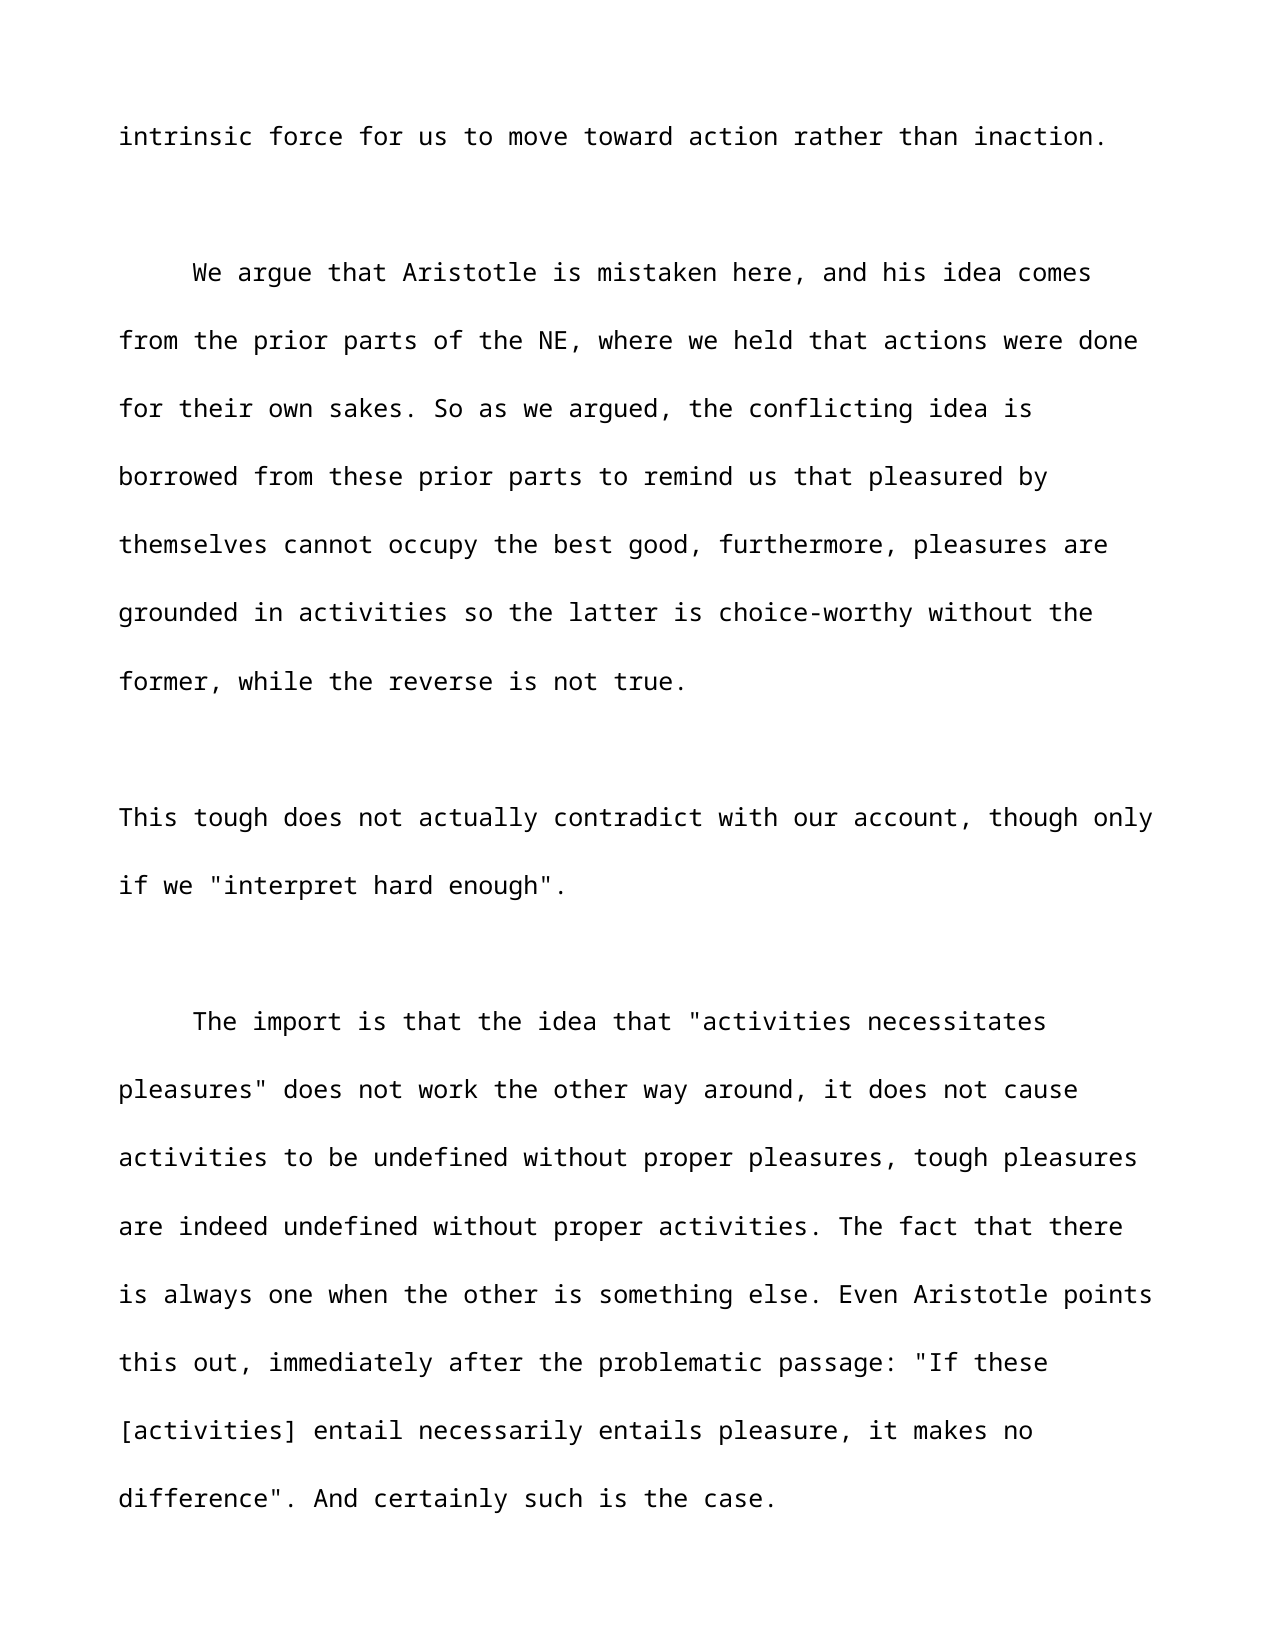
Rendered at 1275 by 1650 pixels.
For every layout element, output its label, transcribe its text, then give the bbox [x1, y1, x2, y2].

text This tough does not actually contradict with our account, though only if we "interpret hard enough". [118, 799, 1157, 902]
text intrinsic force for us to move toward action rather than inaction. [118, 118, 1157, 152]
text The import is that the idea that "activities necessitates pleasures" does not work the other way around, it does not cause activities to be undefined without proper pleasures, tough pleasures are indeed undefined without proper activities. The fact that there is always one when the other is something else. Even Aristotle points this out, immediately after the problematic passage: "If these [activities] entail necessarily entails pleasure, it makes no difference". And certainly such is the case. [118, 1004, 1157, 1515]
text We argue that Aristotle is mistaken here, and his idea comes from the prior parts of the NE, where we held that actions were done for their own sakes. So as we argued, the conflicting idea is borrowed from these prior parts to remind us that pleasured by themselves cannot occupy the best good, furthermore, pleasures are grounded in activities so the latter is choice-worthy without the former, while the reverse is not true. [118, 254, 1157, 697]
